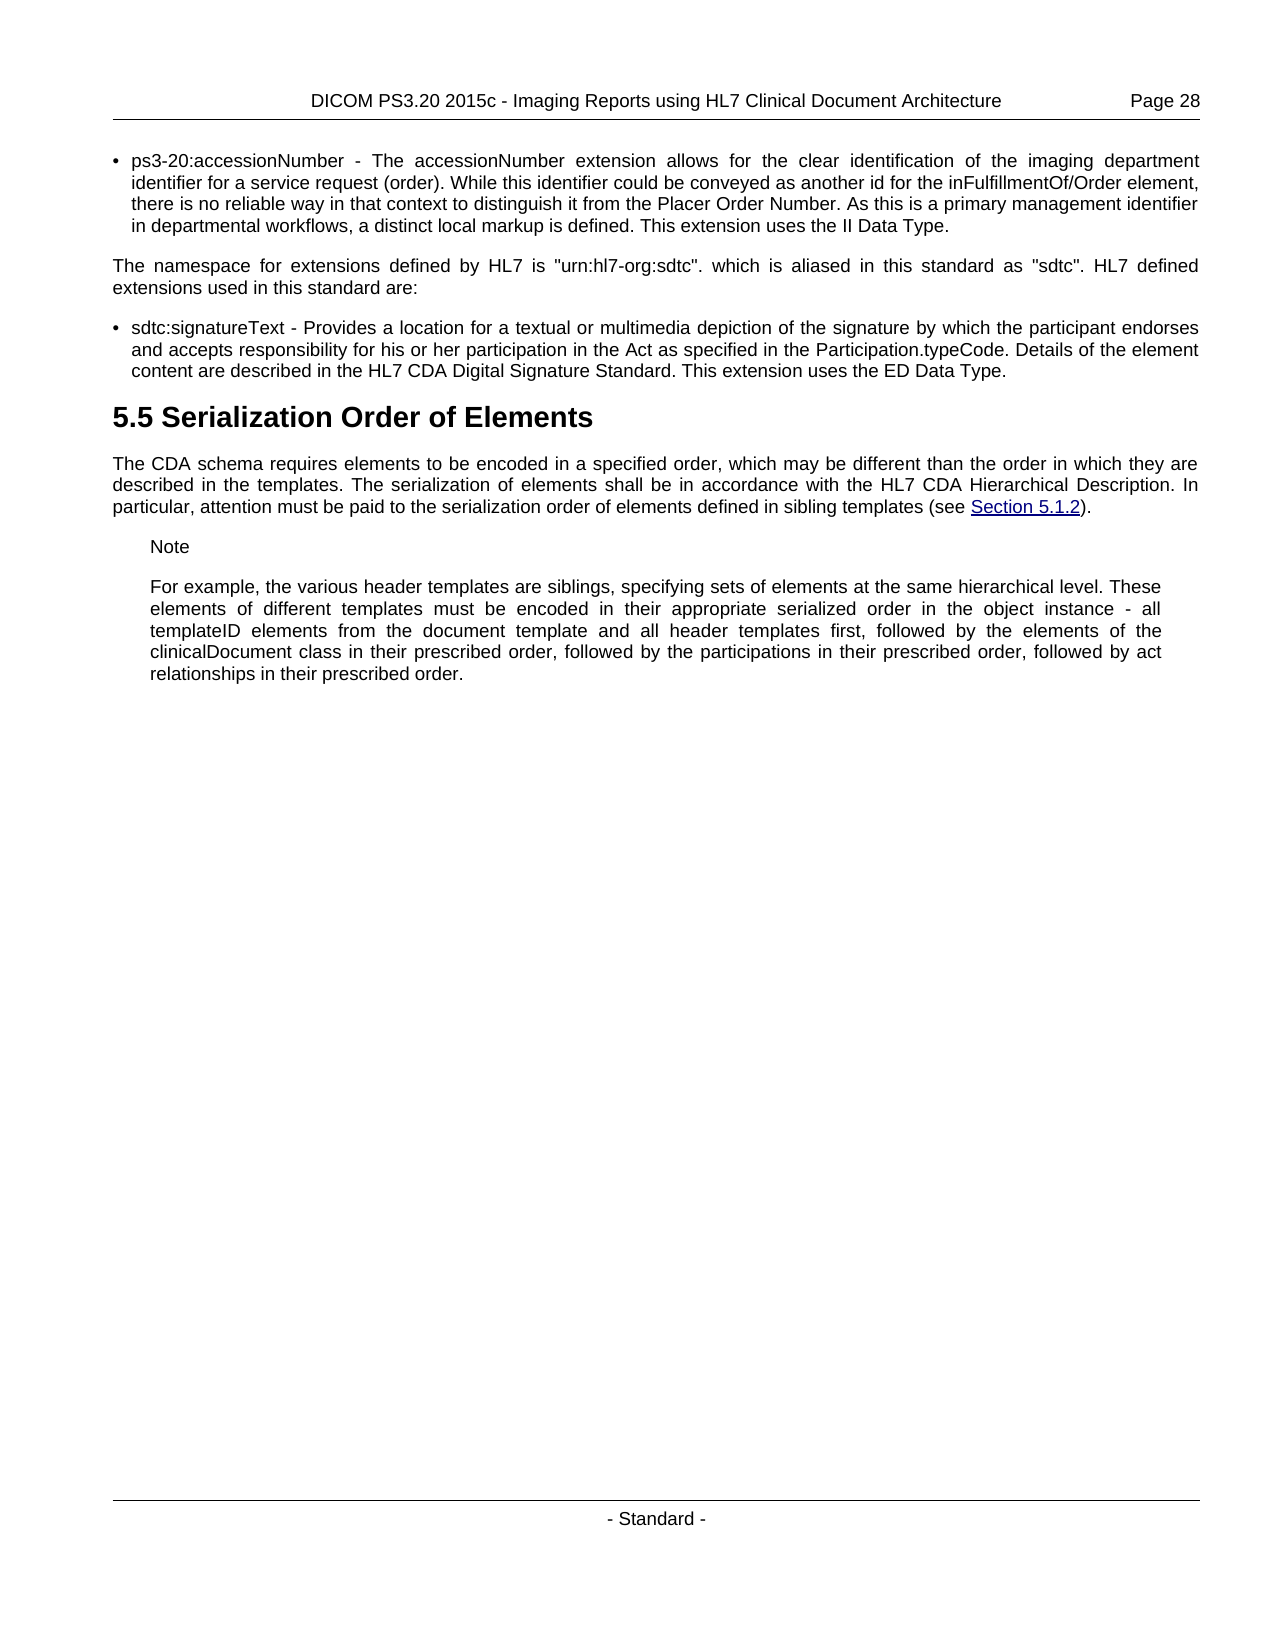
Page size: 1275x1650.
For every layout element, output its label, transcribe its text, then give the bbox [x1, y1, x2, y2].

text The CDA schema requires elements to be encoded in a specified order, which may be different than the order in which they are described in the templates. The serialization of elements shall be in accordance with the HL7 CDA Hierarchical Description. In particular, attention must be paid to the serialization order of elements defined in sibling templates (see Section 5.1.2). [112, 453, 1200, 517]
text The namespace for extensions defined by HL7 is "urn:hl7-org:sdtc". which is aliased in this standard as "sdtc". HL7 defined extensions used in this standard are: [112, 255, 1200, 298]
text 5.5 Serialization Order of Elements [112, 400, 1200, 434]
text For example, the various header templates are siblings, specifying sets of elements at the same hierarchical level. These elements of different templates must be encoded in their appropriate serialized order in the object instance - all templateID elements from the document template and all header templates first, followed by the elements of the clinicalDocument class in their prescribed order, followed by the participations in their prescribed order, followed by act relationships in their prescribed order. [150, 576, 1162, 684]
list sdtc:signatureText - Provides a location for a textual or multimedia depiction of the signature by which the participant endorses and accepts responsibility for his or her participation in the Act as specified in the Participation.typeCode. Details of the element content are described in the HL7 CDA Digital Signature Standard. This extension uses the ED Data Type. [112, 317, 1200, 382]
text Note [150, 536, 1162, 558]
list ps3-20:accessionNumber - The accessionNumber extension allows for the clear identification of the imaging department identifier for a service request (order). While this identifier could be conveyed as another id for the inFulfillmentOf/Order element, there is no reliable way in that context to distinguish it from the Placer Order Number. As this is a primary management identifier in departmental workflows, a distinct local markup is defined. This extension uses the II Data Type. [112, 150, 1200, 236]
